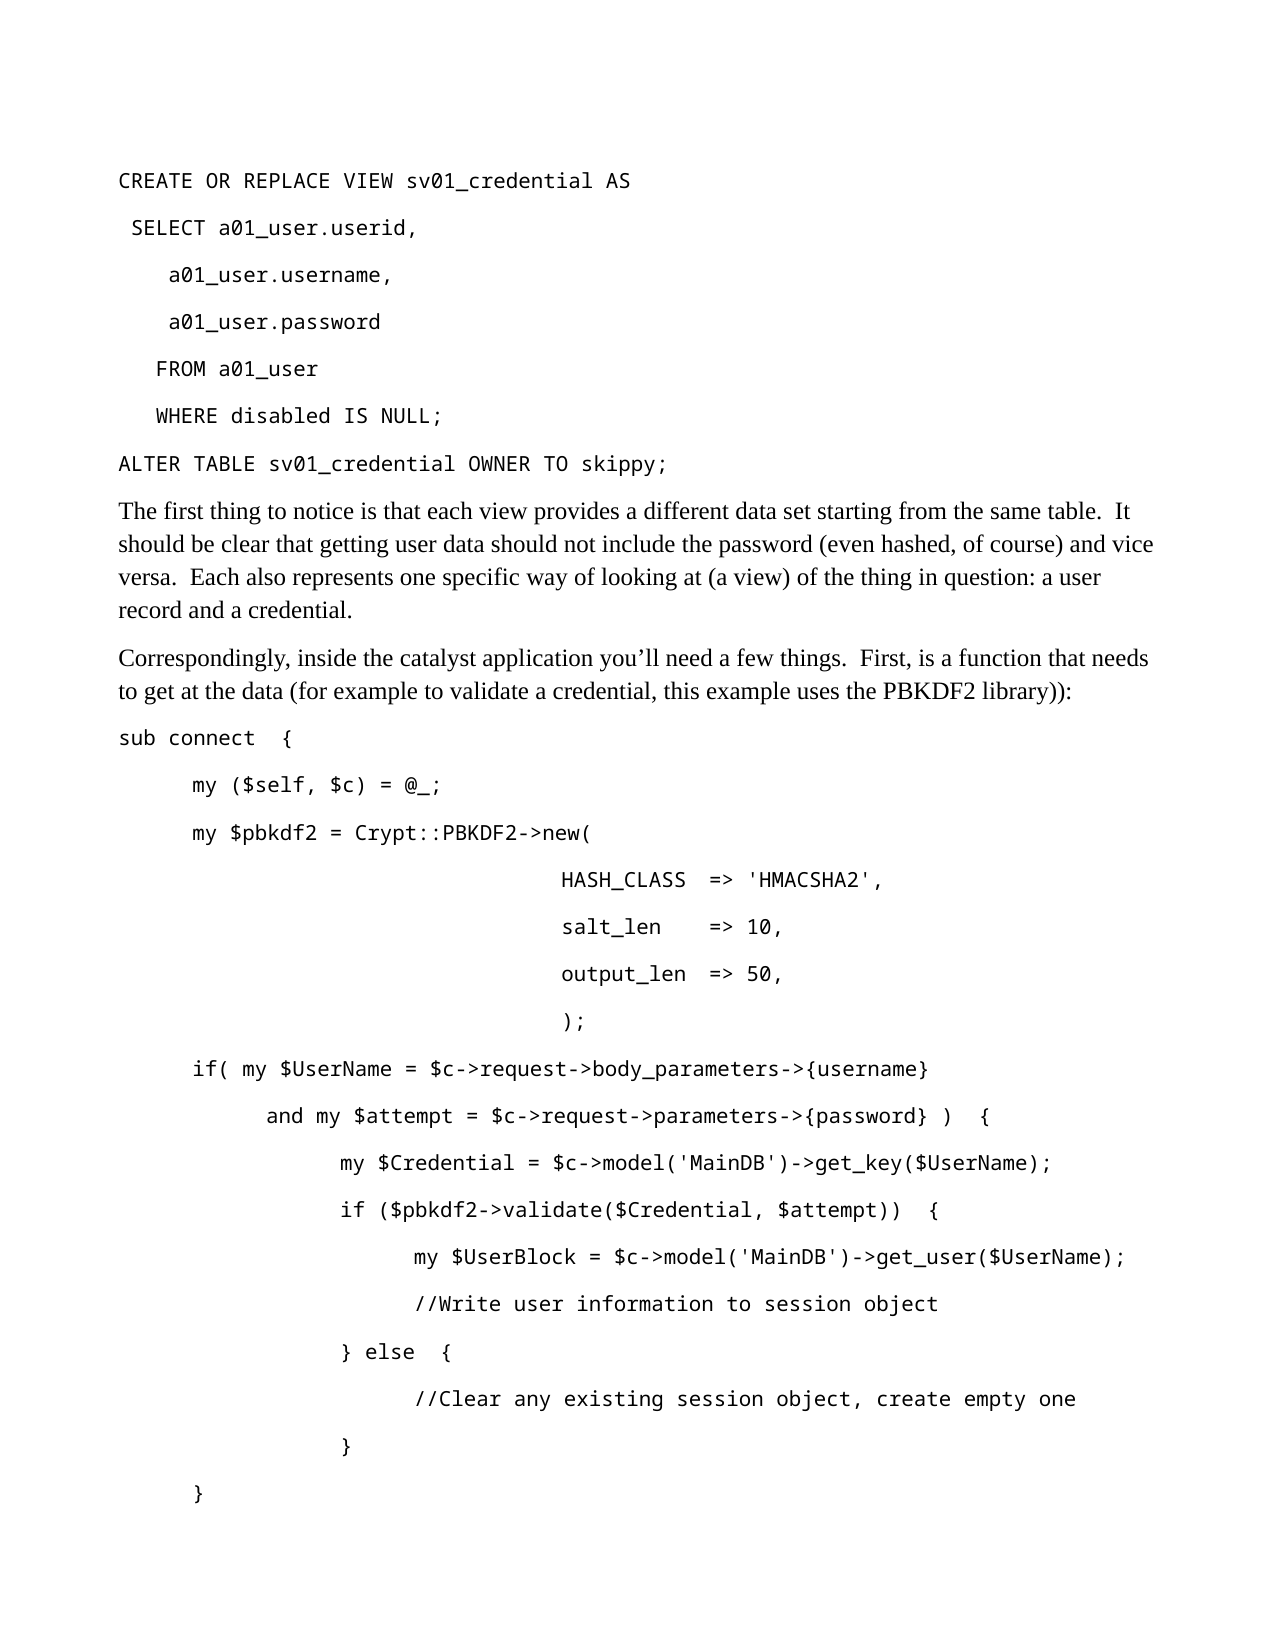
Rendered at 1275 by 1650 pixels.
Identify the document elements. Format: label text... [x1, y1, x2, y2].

text my ($self, $c) = @_; [118, 771, 1157, 799]
text salt_len => 10, [118, 912, 1157, 941]
text CREATE OR REPLACE VIEW sv01_credential AS [118, 166, 1157, 194]
text my $pbkdf2 = Crypt::PBKDF2->new( [118, 818, 1157, 846]
text and my $attempt = $c->request->parameters->{password} ) { [118, 1101, 1157, 1129]
text //Clear any existing session object, create empty one [118, 1384, 1157, 1412]
text WHERE disabled IS NULL; [118, 402, 1157, 430]
text a01_user.password [118, 307, 1157, 336]
text The first thing to notice is that each view provides a different data set starting from the same table. It should be clear that getting user data should not include the password (even hashed, of course) and vice versa. Each also represents one specific way of looking at (a view) of the thing in question: a user record and a credential. [118, 496, 1157, 624]
text if( my $UserName = $c->request->body_parameters->{username} [118, 1054, 1157, 1082]
text if ($pbkdf2->validate($Credential, $attempt)) { [118, 1195, 1157, 1224]
text HASH_CLASS => 'HMACSHA2', [118, 865, 1157, 893]
text } [118, 1478, 1157, 1507]
text output_len => 50, [118, 959, 1157, 988]
text my $Credential = $c->model('MainDB')->get_key($UserName); [118, 1148, 1157, 1176]
text a01_user.username, [118, 260, 1157, 288]
text Correspondingly, inside the catalyst application you’ll need a few things. First, is a function that needs to get at the data (for example to validate a credential, this example uses the PBKDF2 library)): [118, 643, 1157, 704]
text my $UserBlock = $c->model('MainDB')->get_user($UserName); [118, 1242, 1157, 1271]
text } [118, 1431, 1157, 1459]
text //Write user information to session object [118, 1289, 1157, 1318]
text FROM a01_user [118, 354, 1157, 383]
text } else { [118, 1337, 1157, 1365]
text sub connect { [118, 723, 1157, 752]
text ); [118, 1006, 1157, 1035]
text SELECT a01_user.userid, [118, 213, 1157, 241]
text ALTER TABLE sv01_credential OWNER TO skippy; [118, 449, 1157, 477]
